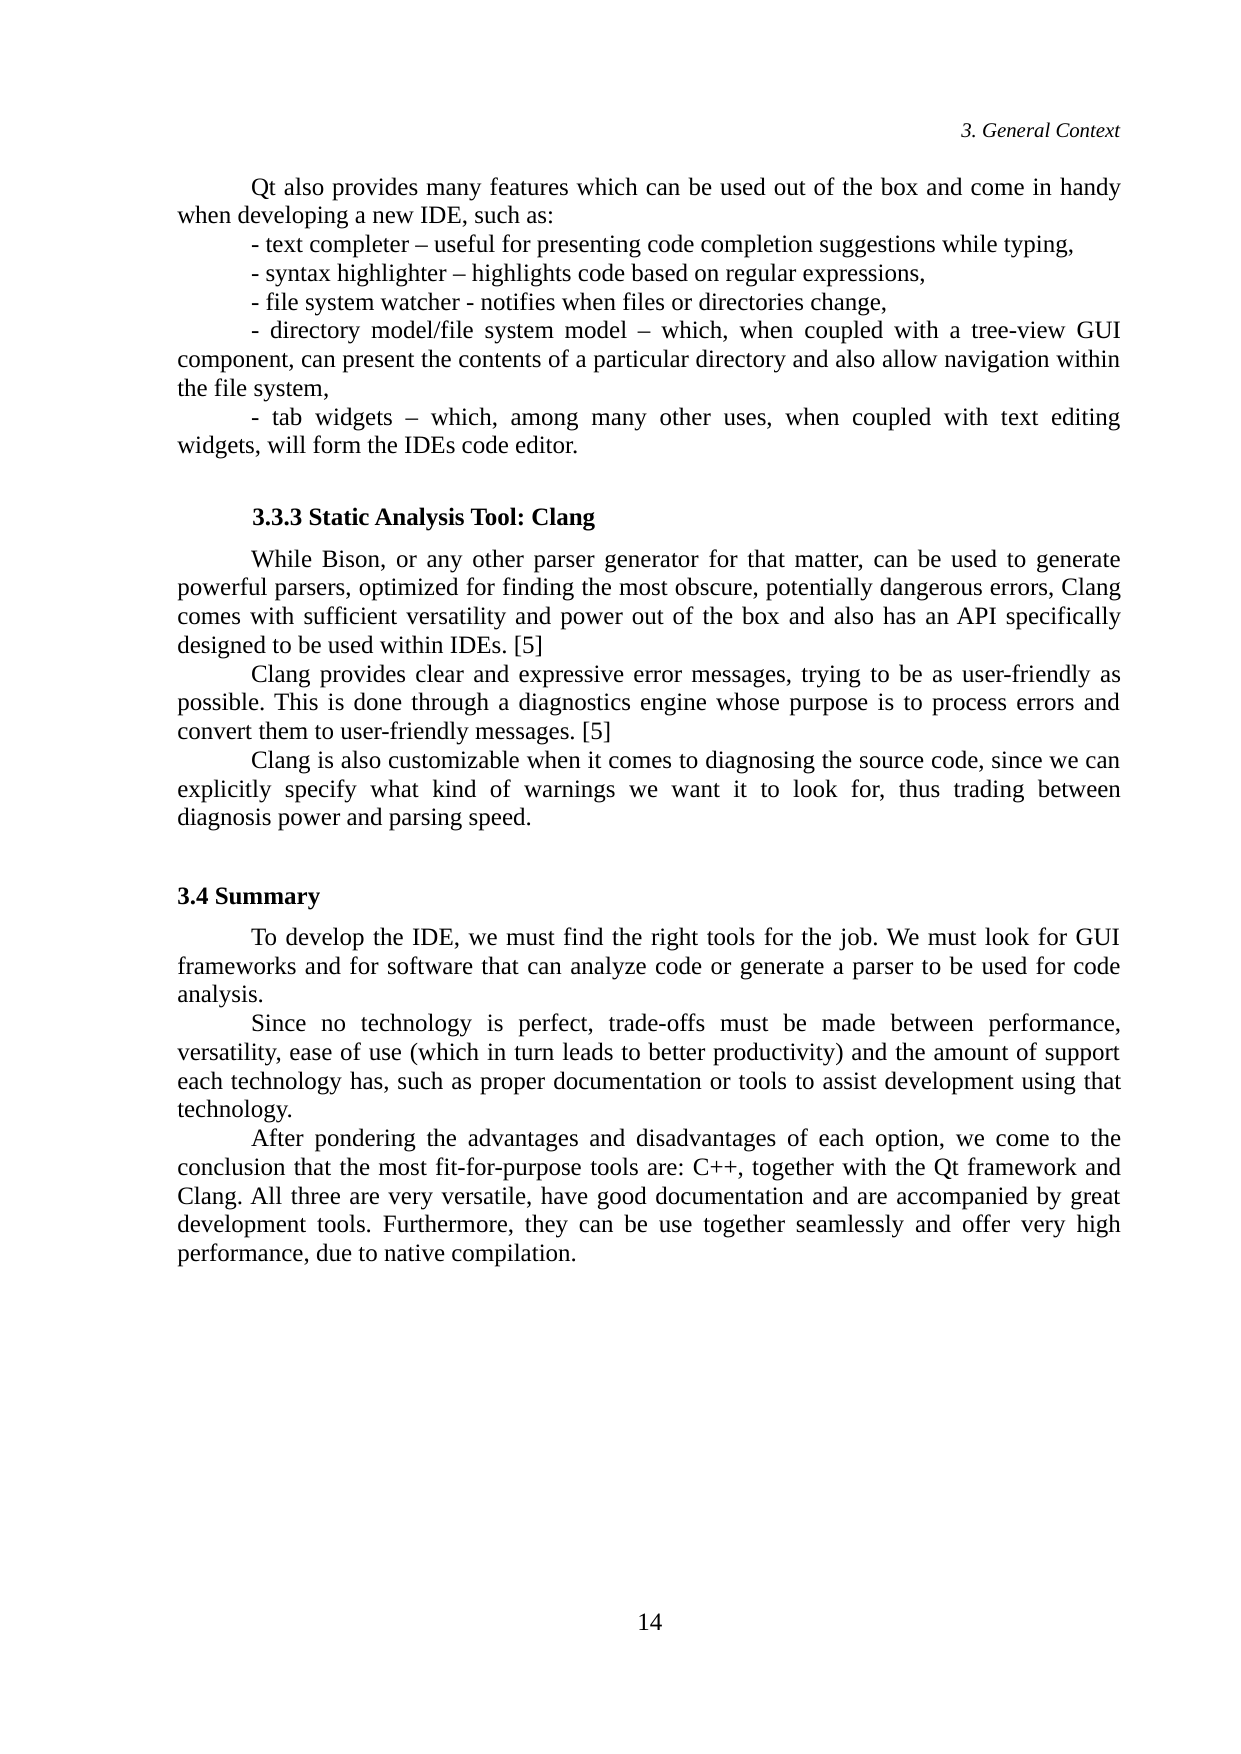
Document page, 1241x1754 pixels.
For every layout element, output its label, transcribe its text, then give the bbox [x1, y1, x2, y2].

text After pondering the advantages and disadvantages of each option, we come to the conclusion that the most fit-for-purpose tools are: C++, together with the Qt framework and Clang. All three are very versatile, have good documentation and are accompanied by great development tools. Furthermore, they can be use together seamlessly and offer very high performance, due to native compilation. [177, 1123, 1122, 1267]
text Clang provides clear and expressive error messages, trying to be as user-friendly as possible. This is done through a diagnostics engine whose purpose is to process errors and convert them to user-friendly messages. [5] [177, 659, 1122, 745]
text - directory model/file system model – which, when coupled with a tree-view GUI component, can present the contents of a particular directory and also allow navigation within the file system, [177, 315, 1122, 402]
text - syntax highlighter – highlights code based on regular expressions, [177, 258, 1122, 287]
text Since no technology is perfect, trade-offs must be made between performance, versatility, ease of use (which in turn leads to better productivity) and the amount of support each technology has, such as proper documentation or tools to assist development using that technology. [177, 1008, 1122, 1123]
text To develop the IDE, we must find the right tools for the job. We must look for GUI frameworks and for software that can analyze code or generate a parser to be used for code analysis. [177, 922, 1122, 1008]
subtitle 3.3.3 Static Analysis Tool: Clang [177, 502, 1122, 531]
text Qt also provides many features which can be used out of the box and come in handy when developing a new IDE, such as: [177, 172, 1122, 229]
text While Bison, or any other parser generator for that matter, can be used to generate powerful parsers, optimized for finding the most obscure, potentially dangerous errors, Clang comes with sufficient versatility and power out of the box and also has an API specifically designed to be used within IDEs. [5] [177, 544, 1122, 659]
text Clang is also customizable when it comes to diagnosing the source code, since we can explicitly specify what kind of warnings we want it to look for, thus trading between diagnosis power and parsing speed. [177, 745, 1122, 831]
text - file system watcher - notifies when files or directories change, [177, 287, 1122, 315]
subtitle 3.4 Summary [177, 881, 1122, 909]
text - text completer – useful for presenting code completion suggestions while typing, [177, 229, 1122, 258]
text - tab widgets – which, among many other uses, when coupled with text editing widgets, will form the IDEs code editor. [177, 402, 1122, 459]
